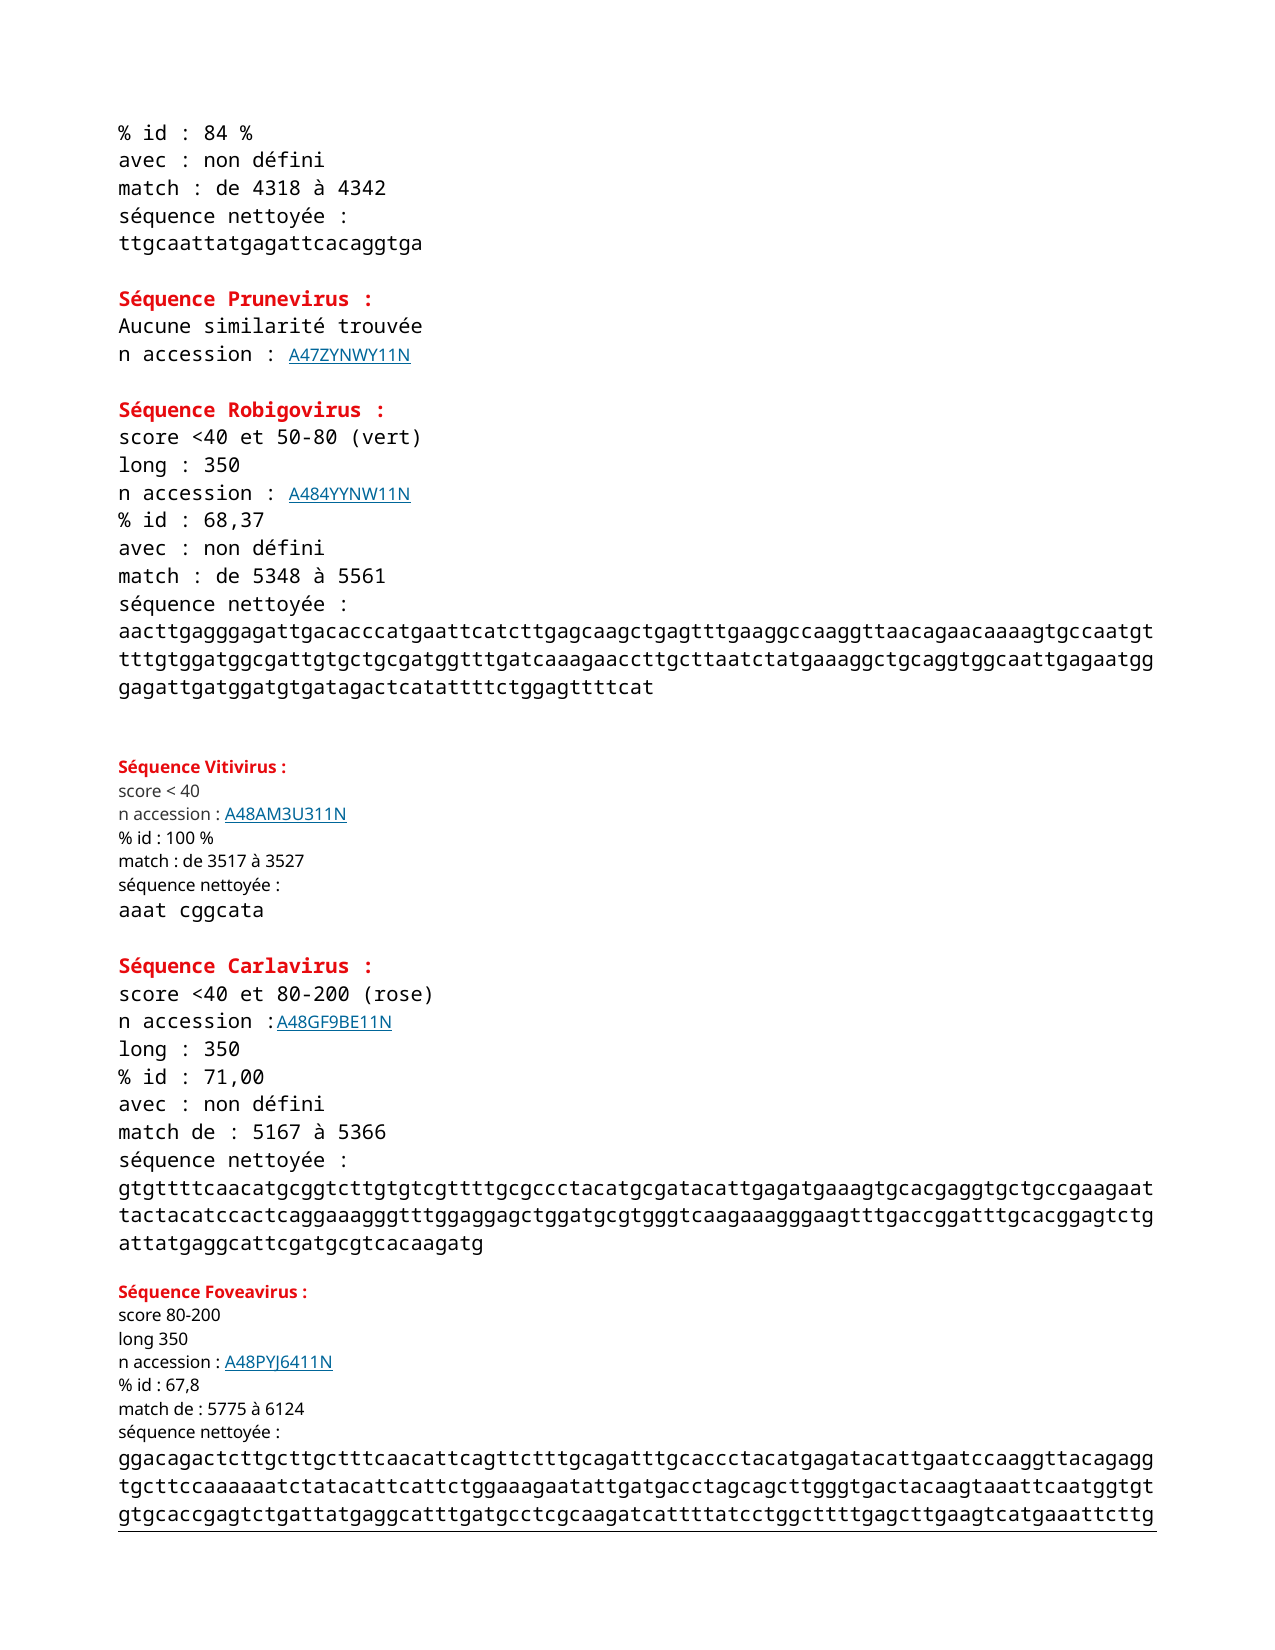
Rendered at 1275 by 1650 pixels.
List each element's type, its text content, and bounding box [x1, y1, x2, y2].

text score <40 et 50-80 (vert) [118, 423, 1157, 451]
text aaat cggcata [118, 896, 1157, 924]
text gtgttttcaacatgcggtcttgtgtcgttttgcgccctacatgcgatacattgagatgaaagtgcacgaggtgctgccgaagaattactacatccactcaggaaagggtttggaggagctggatgcgtgggtcaagaaagggaagtttgaccggatttgcacggagtctgattatgaggcattcgatgcgtcacaagatg [118, 1173, 1157, 1256]
text n accession : A48PYJ6411N [118, 1350, 1157, 1373]
text % id : 67,8 [118, 1373, 1157, 1397]
text Séquence Prunevirus : [118, 284, 1157, 312]
text aacttgagggagattgacacccatgaattcatcttgagcaagctgagtttgaaggccaaggttaacagaacaaaagtgccaatgttttgtggatggcgattgtgctgcgatggtttgatcaaagaaccttgcttaatctatgaaaggctgcaggtggcaattgagaatgggagattgatggatgtgatagactcatattttctggagttttcat [118, 617, 1157, 700]
text score < 40 [118, 779, 1157, 802]
text n accession : A48AM3U311N [118, 802, 1157, 826]
text Séquence Carlavirus : [118, 951, 1157, 979]
text % id : 84 % [118, 118, 1157, 146]
text long : 350 [118, 1034, 1157, 1062]
text séquence nettoyée : [118, 873, 1157, 896]
text avec : non défini [118, 146, 1157, 173]
text n accession : A484YYNW11N [118, 478, 1157, 506]
text séquence nettoyée : [118, 1420, 1157, 1444]
text avec : non défini [118, 534, 1157, 561]
text match de : 5775 à 6124 [118, 1397, 1157, 1420]
text avec : non défini [118, 1090, 1157, 1118]
text % id : 100 % [118, 826, 1157, 849]
text score <40 et 80-200 (rose) [118, 979, 1157, 1007]
text long 350 [118, 1327, 1157, 1350]
text match de : 5167 à 5366 [118, 1118, 1157, 1145]
text Séquence Foveavirus : [118, 1280, 1157, 1303]
text score 80-200 [118, 1303, 1157, 1327]
text n accession :A48GF9BE11N [118, 1007, 1157, 1034]
text match : de 4318 à 4342 [118, 173, 1157, 201]
text Séquence Vitivirus : [118, 755, 1157, 779]
text ggacagactcttgcttgctttcaacattcagttctttgcagatttgcaccctacatgagatacattgaatccaaggttacagaggtgcttccaaaaaatctatacattcattctggaaagaatattgatgacctagcagcttgggtgactacaagtaaattcaatggtgtgtgcaccgagtctgattatgaggcatttgatgcctcgcaagatcattttatcctggcttttgagcttgaagtcatgaaattcttg [118, 1444, 1157, 1531]
text séquence nettoyée : [118, 589, 1157, 617]
text Séquence Robigovirus : [118, 395, 1157, 423]
text % id : 68,37 [118, 506, 1157, 534]
text % id : 71,00 [118, 1062, 1157, 1090]
text séquence nettoyée : [118, 201, 1157, 229]
text ttgcaattatgagattcacaggtga [118, 229, 1157, 257]
text long : 350 [118, 451, 1157, 478]
text Aucune similarité trouvée [118, 312, 1157, 340]
text n accession : A47ZYNWY11N [118, 340, 1157, 367]
text match : de 3517 à 3527 [118, 849, 1157, 873]
text séquence nettoyée : [118, 1145, 1157, 1173]
text match : de 5348 à 5561 [118, 561, 1157, 589]
